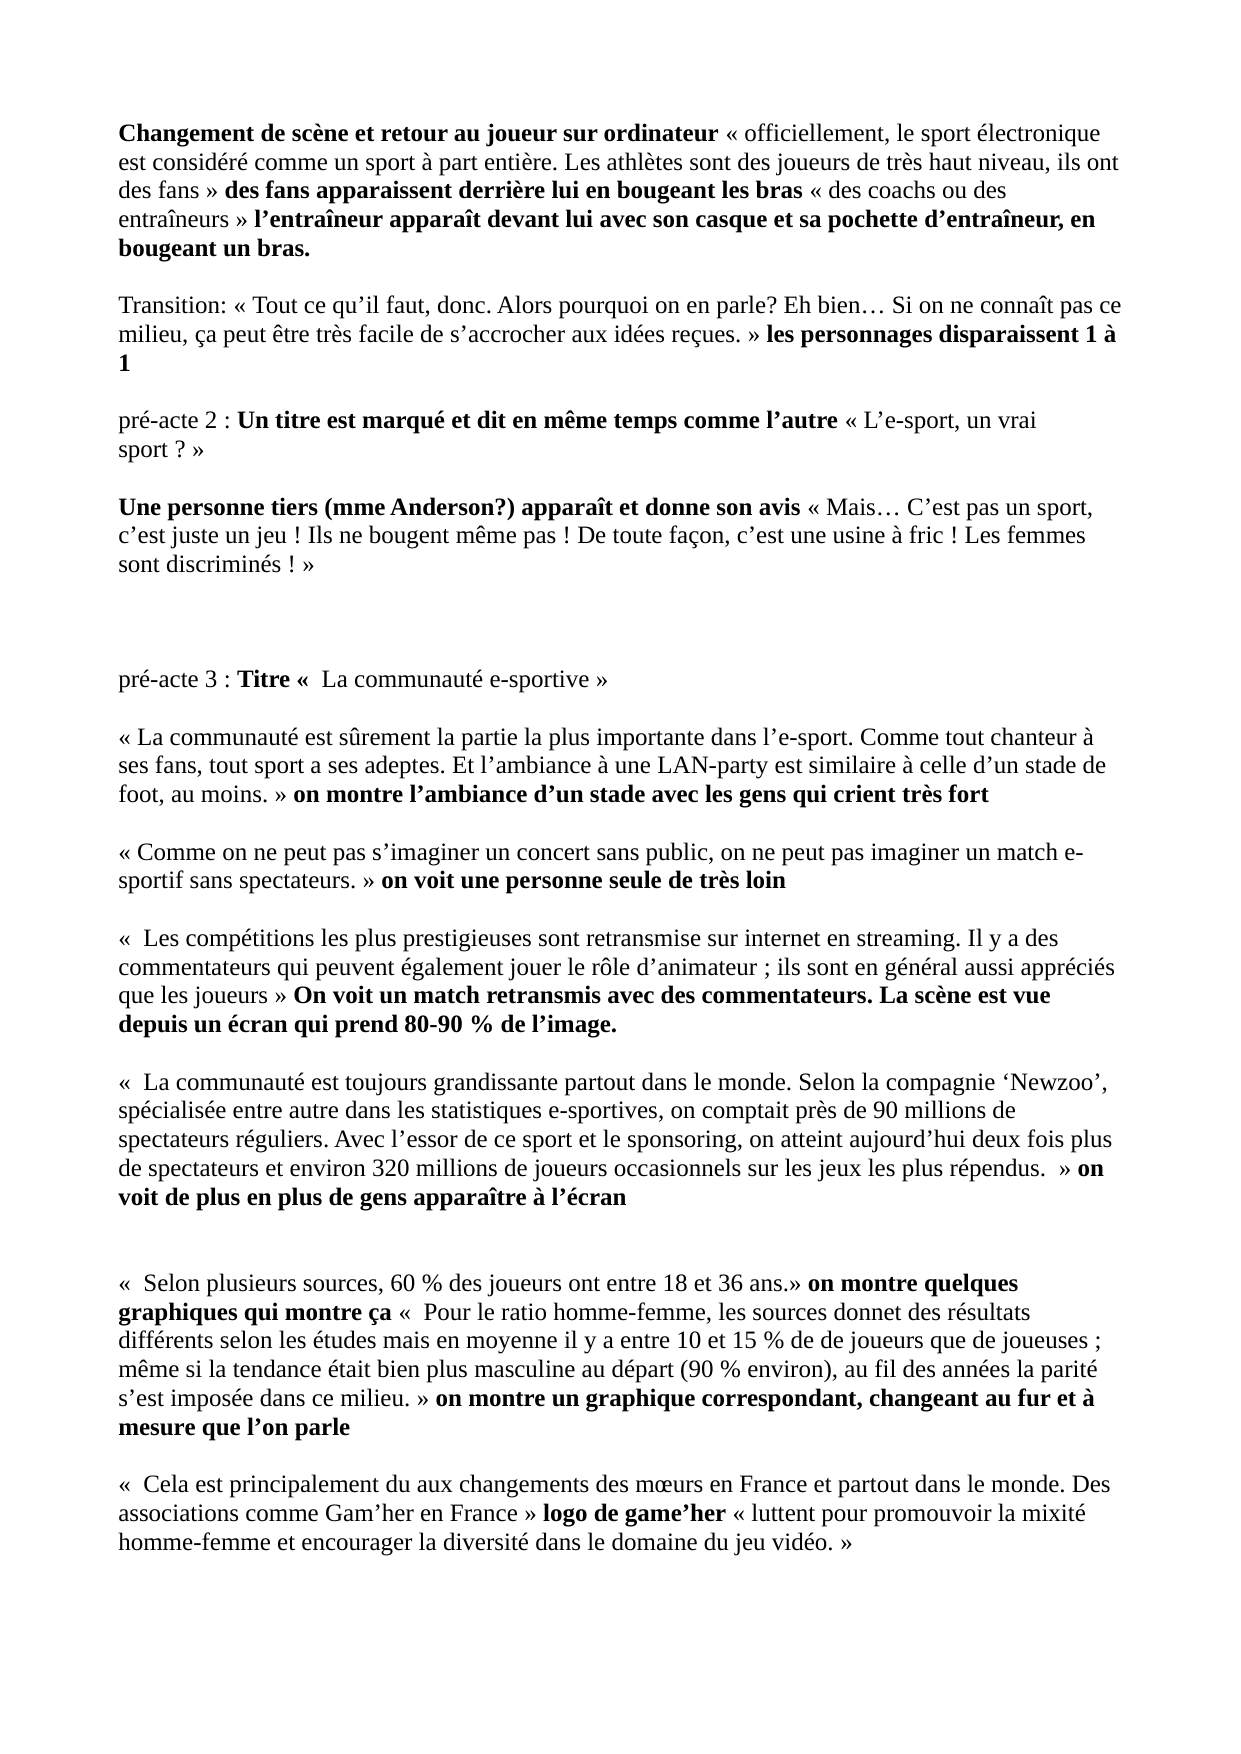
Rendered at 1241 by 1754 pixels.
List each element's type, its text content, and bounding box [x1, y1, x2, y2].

text Une personne tiers (mme Anderson?) apparaît et donne son avis « Mais… C’est pas un sport, c’est juste un jeu ! Ils ne bougent même pas ! De toute façon, c’est une usine à fric ! Les femmes sont discriminés ! » [118, 492, 1122, 578]
text « Les compétitions les plus prestigieuses sont retransmise sur internet en streaming. Il y a des commentateurs qui peuvent également jouer le rôle d’animateur ; ils sont en général aussi appréciés que les joueurs » On voit un match retransmis avec des commentateurs. La scène est vue depuis un écran qui prend 80-90 % de l’image. [118, 923, 1122, 1038]
text « Cela est principalement du aux changements des mœurs en France et partout dans le monde. Des associations comme Gam’her en France » logo de game’her « luttent pour promouvoir la mixité homme-femme et encourager la diversité dans le domaine du jeu vidéo. » [118, 1469, 1122, 1556]
text Changement de scène et retour au joueur sur ordinateur « officiellement, le sport électronique est considéré comme un sport à part entière. Les athlètes sont des joueurs de très haut niveau, ils ont des fans » des fans apparaissent derrière lui en bougeant les bras « des coachs ou des entraîneurs » l’entraîneur apparaît devant lui avec son casque et sa pochette d’entraîneur, en bougeant un bras. [118, 118, 1122, 262]
text « Selon plusieurs sources, 60 % des joueurs ont entre 18 et 36 ans.» on montre quelques graphiques qui montre ça « Pour le ratio homme-femme, les sources donnet des résultats différents selon les études mais en moyenne il y a entre 10 et 15 % de de joueurs que de joueuses ; même si la tendance était bien plus masculine au départ (90 % environ), au fil des années la parité s’est imposée dans ce milieu. » on montre un graphique correspondant, changeant au fur et à mesure que l’on parle [118, 1268, 1122, 1441]
text pré-acte 2 : Un titre est marqué et dit en même temps comme l’autre « L’e-sport, un vrai sport ? » [118, 406, 1122, 463]
text pré-acte 3 : Titre « La communauté e-sportive » [118, 664, 1122, 693]
text Transition: « Tout ce qu’il faut, donc. Alors pourquoi on en parle? Eh bien… Si on ne connaît pas ce milieu, ça peut être très facile de s’accrocher aux idées reçues. » les personnages disparaissent 1 à 1 [118, 291, 1122, 377]
text « La communauté est sûrement la partie la plus importante dans l’e-sport. Comme tout chanteur à ses fans, tout sport a ses adeptes. Et l’ambiance à une LAN-party est similaire à celle d’un stade de foot, au moins. » on montre l’ambiance d’un stade avec les gens qui crient très fort [118, 722, 1122, 808]
text « La communauté est toujours grandissante partout dans le monde. Selon la compagnie ‘Newzoo’, spécialisée entre autre dans les statistiques e-sportives, on comptait près de 90 millions de spectateurs réguliers. Avec l’essor de ce sport et le sponsoring, on atteint aujourd’hui deux fois plus de spectateurs et environ 320 millions de joueurs occasionnels sur les jeux les plus répendus. » on voit de plus en plus de gens apparaître à l’écran [118, 1067, 1122, 1211]
text « Comme on ne peut pas s’imaginer un concert sans public, on ne peut pas imaginer un match e-sportif sans spectateurs. » on voit une personne seule de très loin [118, 837, 1122, 894]
